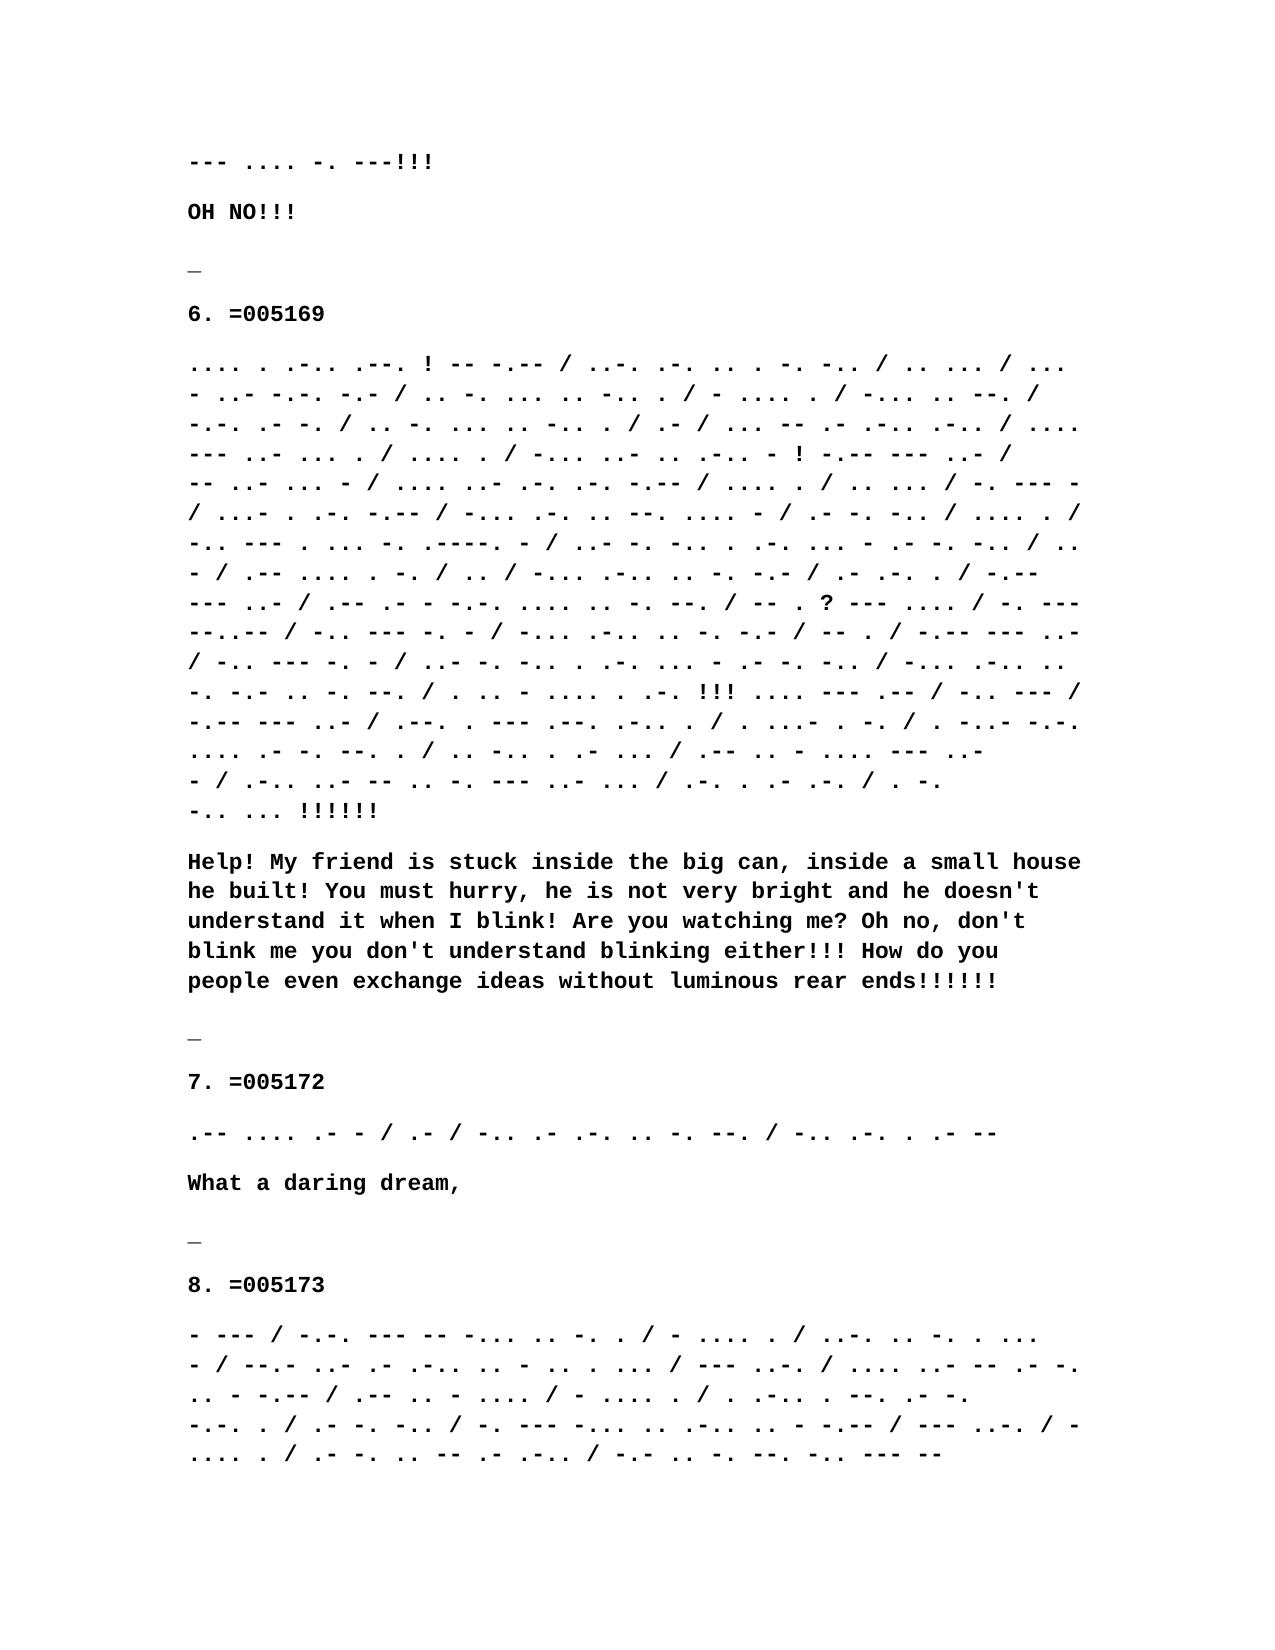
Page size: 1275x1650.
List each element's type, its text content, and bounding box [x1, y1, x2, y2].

text 8. =005173 [187, 1273, 1087, 1299]
text _ [187, 251, 1087, 277]
text 7. =005172 [187, 1070, 1087, 1096]
text 6. =005169 [187, 302, 1087, 328]
text _ [187, 1222, 1087, 1248]
text OH NO!!! [187, 201, 1087, 227]
text .-- .... .- - / .- / -.. .- .-. .. -. --. / -.. .-. . .- -- [187, 1121, 1087, 1147]
text What a daring dream, [187, 1172, 1087, 1198]
text .... . .-.. .--. ! -- -.-- / ..-. .-. .. . -. -.. / .. ... / ... - ..- -.-. -.- / .. -. ... .. -.. . / - .... . / -... .. --. / -.-. .- -. / .. -. ... .. -.. . / .- / ... -- .- .-.. .-.. / .... --- ..- ... . / .... . / -... ..- .. .-.. - ! -.-- --- ..- / -- ..- ... - / .... ..- .-. .-. -.-- / .... . / .. ... / -. --- - / ...- . .-. -.-- / -... .-. .. --. .... - / .- -. -.. / .... . / -.. --- . ... -. .----. - / ..- -. -.. . .-. ... - .- -. -.. / .. - / .-- .... . -. / .. / -... .-.. .. -. -.- / .- .-. . / -.-- --- ..- / .-- .- - -.-. .... .. -. --. / -- . ? --- .... / -. --- --..-- / -.. --- -. - / -... .-.. .. -. -.- / -- . / -.-- --- ..- / -.. --- -. - / ..- -. -.. . .-. ... - .- -. -.. / -... .-.. .. -. -.- .. -. --. / . .. - .... . .-. !!! .... --- .-- / -.. --- / -.-- --- ..- / .--. . --- .--. .-.. . / . ...- . -. / . -..- -.-. .... .- -. --. . / .. -.. . .- ... / .-- .. - .... --- ..- - / .-.. ..- -- .. -. --- ..- ... / .-. . .- .-. / . -. -.. ... !!!!!! [187, 352, 1087, 825]
text Help! My friend is stuck inside the big can, inside a small house he built! You must hurry, he is not very bright and he doesn't understand it when I blink! Are you watching me? Oh no, don't blink me you don't understand blinking either!!! How do you people even exchange ideas without luminous rear ends!!!!!! [187, 850, 1087, 995]
text - --- / -.-. --- -- -... .. -. . / - .... . / ..-. .. -. . ... - / --.- ..- .- .-.. .. - .. . ... / --- ..-. / .... ..- -- .- -. .. - -.-- / .-- .. - .... / - .... . / . .-.. . --. .- -. -.-. . / .- -. -.. / -. --- -... .. .-.. .. - -.-- / --- ..-. / - .... . / .- -. .. -- .- .-.. / -.- .. -. --. -.. --- -- [187, 1323, 1087, 1469]
text _ [187, 1020, 1087, 1046]
text --- .... -. ---!!! [187, 150, 1087, 176]
